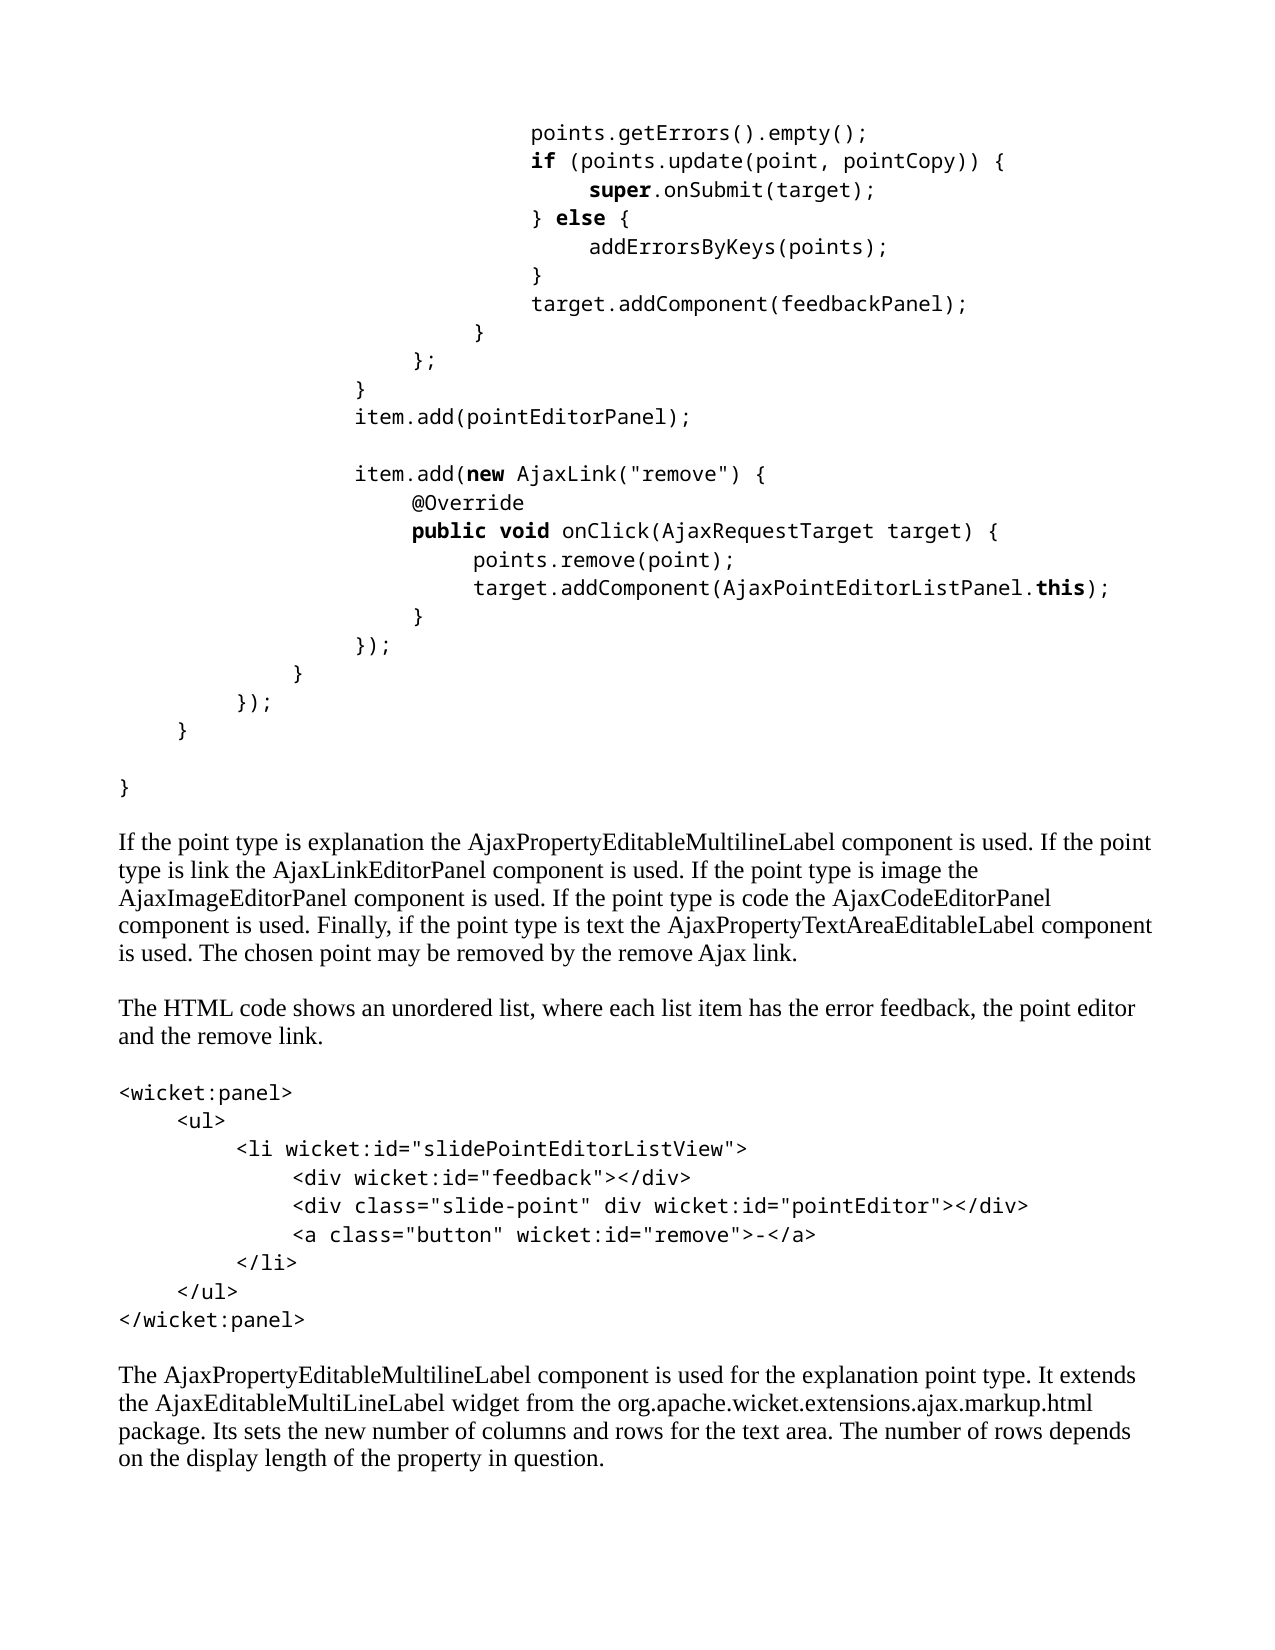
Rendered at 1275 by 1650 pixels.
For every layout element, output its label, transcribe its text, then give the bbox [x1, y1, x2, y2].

text } [118, 772, 1157, 801]
text target.addComponent(feedbackPanel); [118, 289, 1157, 317]
text points.remove(point); [118, 545, 1157, 573]
text </wicket:panel> [118, 1305, 1157, 1334]
text addErrorsByKeys(points); [118, 232, 1157, 260]
text } else { [118, 203, 1157, 232]
text target.addComponent(AjaxPointEditorListPanel.this); [118, 573, 1157, 602]
text <li wicket:id="slidePointEditorListView"> [118, 1134, 1157, 1163]
text @Override [118, 488, 1157, 516]
text super.onSubmit(target); [118, 175, 1157, 203]
text The AjaxPropertyEditableMultilineLabel component is used for the explanation point type. It extends the AjaxEditableMultiLineLabel widget from the org.apache.wicket.extensions.ajax.markup.html package. Its sets the new number of columns and rows for the text area. The number of rows depends on the display length of the property in question. [118, 1361, 1157, 1472]
text <wicket:panel> [118, 1078, 1157, 1106]
text </li> [118, 1248, 1157, 1277]
text } [118, 658, 1157, 687]
text } [118, 602, 1157, 630]
text </ul> [118, 1277, 1157, 1305]
text } [118, 260, 1157, 289]
text <div class="slide-point" div wicket:id="pointEditor"></div> [118, 1191, 1157, 1220]
text If the point type is explanation the AjaxPropertyEditableMultilineLabel component is used. If the point type is link the AjaxLinkEditorPanel component is used. If the point type is image the AjaxImageEditorPanel component is used. If the point type is code the AjaxCodeEditorPanel component is used. Finally, if the point type is text the AjaxPropertyTextAreaEditableLabel component is used. The chosen point may be removed by the remove Ajax link. [118, 828, 1157, 967]
text }; [118, 346, 1157, 374]
text if (points.update(point, pointCopy)) { [118, 147, 1157, 175]
text points.getErrors().empty(); [118, 118, 1157, 147]
text }); [118, 687, 1157, 715]
text } [118, 374, 1157, 402]
text The HTML code shows an unordered list, where each list item has the error feedback, the point editor and the remove link. [118, 994, 1157, 1050]
text <ul> [118, 1106, 1157, 1134]
text }); [118, 630, 1157, 658]
text } [118, 715, 1157, 744]
text <a class="button" wicket:id="remove">-</a> [118, 1220, 1157, 1248]
text } [118, 317, 1157, 346]
text item.add(pointEditorPanel); [118, 402, 1157, 431]
text public void onClick(AjaxRequestTarget target) { [118, 516, 1157, 545]
text item.add(new AjaxLink("remove") { [118, 459, 1157, 488]
text <div wicket:id="feedback"></div> [118, 1163, 1157, 1191]
